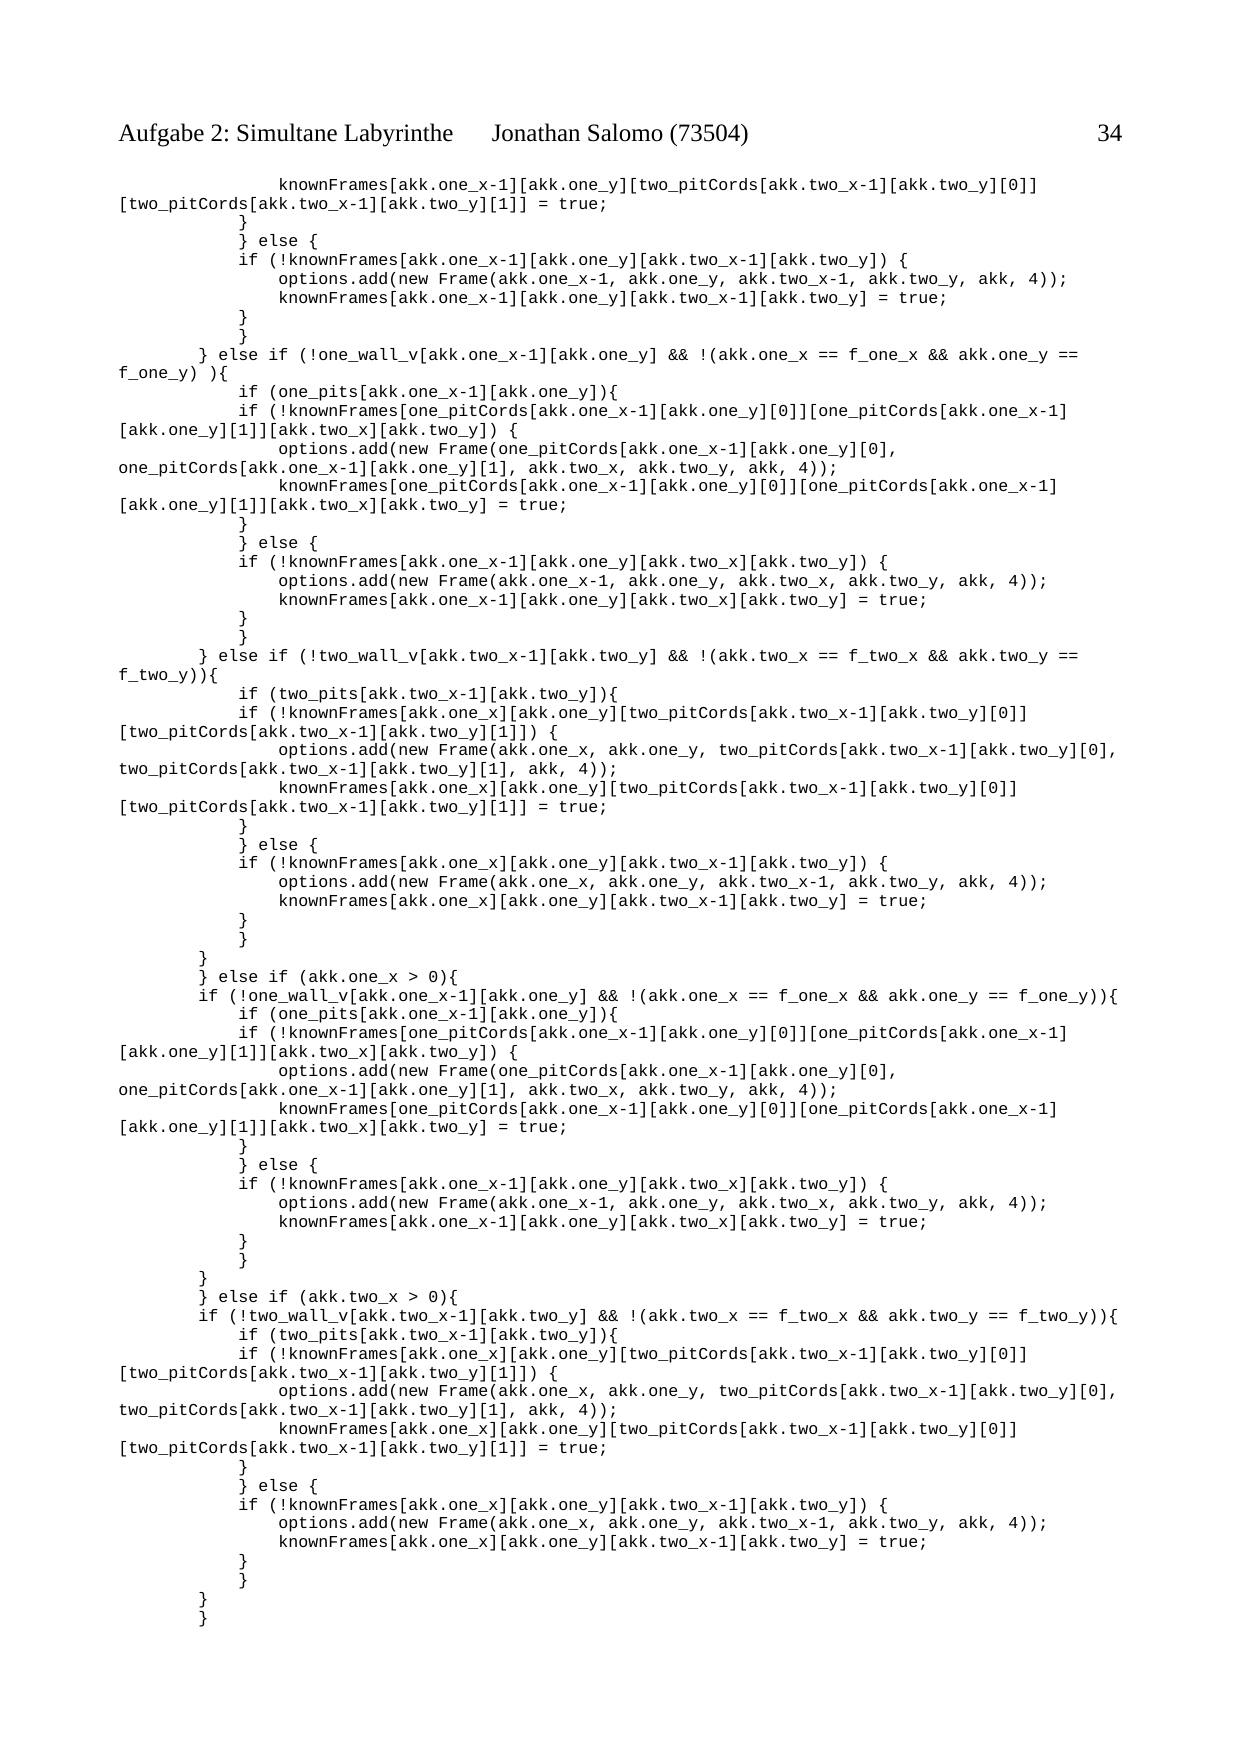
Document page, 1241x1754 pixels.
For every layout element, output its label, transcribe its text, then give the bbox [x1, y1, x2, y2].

text } [118, 931, 1122, 949]
text options.add(new Frame(akk.one_x-1, akk.one_y, akk.two_x, akk.two_y, akk, 4)); [118, 572, 1122, 591]
text knownFrames[akk.one_x][akk.one_y][akk.two_x-1][akk.two_y] = true; [118, 893, 1122, 912]
text if (two_pits[akk.two_x-1][akk.two_y]){ [118, 685, 1122, 704]
text } else if (akk.one_x > 0){ [118, 968, 1122, 987]
text if (!knownFrames[akk.one_x][akk.one_y][akk.two_x-1][akk.two_y]) { [118, 855, 1122, 874]
text if (!knownFrames[one_pitCords[akk.one_x-1][akk.one_y][0]][one_pitCords[akk.one_x-1][akk.one_y][1]][akk.two_x][akk.two_y]) { [118, 1025, 1122, 1062]
text if (one_pits[akk.one_x-1][akk.one_y]){ [118, 1006, 1122, 1025]
text } [118, 516, 1122, 534]
text if (!knownFrames[akk.one_x-1][akk.one_y][akk.two_x][akk.two_y]) { [118, 553, 1122, 572]
text } [118, 1590, 1122, 1609]
text } [118, 912, 1122, 931]
text options.add(new Frame(akk.one_x-1, akk.one_y, akk.two_x-1, akk.two_y, akk, 4)); [118, 271, 1122, 289]
text } [118, 1458, 1122, 1477]
text } [118, 327, 1122, 346]
text options.add(new Frame(akk.one_x, akk.one_y, two_pitCords[akk.two_x-1][akk.two_y][0], two_pitCords[akk.two_x-1][akk.two_y][1], akk, 4)); [118, 742, 1122, 780]
text if (!two_wall_v[akk.two_x-1][akk.two_y] && !(akk.two_x == f_two_x && akk.two_y == f_two_y)){ [118, 1308, 1122, 1326]
text } [118, 949, 1122, 968]
text knownFrames[akk.one_x][akk.one_y][two_pitCords[akk.two_x-1][akk.two_y][0]][two_pitCords[akk.two_x-1][akk.two_y][1]] = true; [118, 1421, 1122, 1458]
text } else { [118, 1477, 1122, 1496]
text if (!knownFrames[akk.one_x][akk.one_y][two_pitCords[akk.two_x-1][akk.two_y][0]][two_pitCords[akk.two_x-1][akk.two_y][1]]) { [118, 704, 1122, 742]
text } else { [118, 534, 1122, 553]
text if (!knownFrames[akk.one_x-1][akk.one_y][akk.two_x-1][akk.two_y]) { [118, 252, 1122, 271]
text options.add(new Frame(akk.one_x, akk.one_y, two_pitCords[akk.two_x-1][akk.two_y][0], two_pitCords[akk.two_x-1][akk.two_y][1], akk, 4)); [118, 1383, 1122, 1421]
text } [118, 308, 1122, 327]
text knownFrames[akk.one_x-1][akk.one_y][akk.two_x-1][akk.two_y] = true; [118, 289, 1122, 308]
text } [118, 629, 1122, 648]
text } [118, 1609, 1122, 1628]
text options.add(new Frame(one_pitCords[akk.one_x-1][akk.one_y][0], one_pitCords[akk.one_x-1][akk.one_y][1], akk.two_x, akk.two_y, akk, 4)); [118, 1062, 1122, 1100]
text knownFrames[akk.one_x][akk.one_y][two_pitCords[akk.two_x-1][akk.two_y][0]][two_pitCords[akk.two_x-1][akk.two_y][1]] = true; [118, 780, 1122, 817]
text options.add(new Frame(akk.one_x, akk.one_y, akk.two_x-1, akk.two_y, akk, 4)); [118, 874, 1122, 893]
text } [118, 817, 1122, 836]
text } else { [118, 1157, 1122, 1176]
text } else if (!one_wall_v[akk.one_x-1][akk.one_y] && !(akk.one_x == f_one_x && akk.one_y == f_one_y) ){ [118, 346, 1122, 384]
text if (one_pits[akk.one_x-1][akk.one_y]){ [118, 384, 1122, 403]
text knownFrames[akk.one_x][akk.one_y][akk.two_x-1][akk.two_y] = true; [118, 1534, 1122, 1553]
text } else if (akk.two_x > 0){ [118, 1289, 1122, 1308]
text if (two_pits[akk.two_x-1][akk.two_y]){ [118, 1326, 1122, 1345]
text } else { [118, 233, 1122, 252]
text if (!one_wall_v[akk.one_x-1][akk.one_y] && !(akk.one_x == f_one_x && akk.one_y == f_one_y)){ [118, 987, 1122, 1006]
text } [118, 1572, 1122, 1590]
text } [118, 214, 1122, 233]
text if (!knownFrames[akk.one_x][akk.one_y][akk.two_x-1][akk.two_y]) { [118, 1496, 1122, 1515]
text if (!knownFrames[akk.one_x][akk.one_y][two_pitCords[akk.two_x-1][akk.two_y][0]][two_pitCords[akk.two_x-1][akk.two_y][1]]) { [118, 1345, 1122, 1383]
text } [118, 1251, 1122, 1270]
text options.add(new Frame(akk.one_x, akk.one_y, akk.two_x-1, akk.two_y, akk, 4)); [118, 1515, 1122, 1534]
text } [118, 1553, 1122, 1572]
text knownFrames[akk.one_x-1][akk.one_y][akk.two_x][akk.two_y] = true; [118, 591, 1122, 610]
text if (!knownFrames[akk.one_x-1][akk.one_y][akk.two_x][akk.two_y]) { [118, 1176, 1122, 1194]
text } else { [118, 836, 1122, 855]
text } [118, 610, 1122, 629]
text options.add(new Frame(one_pitCords[akk.one_x-1][akk.one_y][0], one_pitCords[akk.one_x-1][akk.one_y][1], akk.two_x, akk.two_y, akk, 4)); [118, 440, 1122, 478]
text options.add(new Frame(akk.one_x-1, akk.one_y, akk.two_x, akk.two_y, akk, 4)); [118, 1194, 1122, 1213]
text if (!knownFrames[one_pitCords[akk.one_x-1][akk.one_y][0]][one_pitCords[akk.one_x-1][akk.one_y][1]][akk.two_x][akk.two_y]) { [118, 403, 1122, 440]
text } [118, 1232, 1122, 1251]
text knownFrames[akk.one_x-1][akk.one_y][akk.two_x][akk.two_y] = true; [118, 1213, 1122, 1232]
text knownFrames[one_pitCords[akk.one_x-1][akk.one_y][0]][one_pitCords[akk.one_x-1][akk.one_y][1]][akk.two_x][akk.two_y] = true; [118, 478, 1122, 516]
text knownFrames[akk.one_x-1][akk.one_y][two_pitCords[akk.two_x-1][akk.two_y][0]][two_pitCords[akk.two_x-1][akk.two_y][1]] = true; [118, 176, 1122, 214]
text knownFrames[one_pitCords[akk.one_x-1][akk.one_y][0]][one_pitCords[akk.one_x-1][akk.one_y][1]][akk.two_x][akk.two_y] = true; [118, 1100, 1122, 1138]
text } [118, 1270, 1122, 1289]
text } else if (!two_wall_v[akk.two_x-1][akk.two_y] && !(akk.two_x == f_two_x && akk.two_y == f_two_y)){ [118, 648, 1122, 685]
text } [118, 1138, 1122, 1157]
